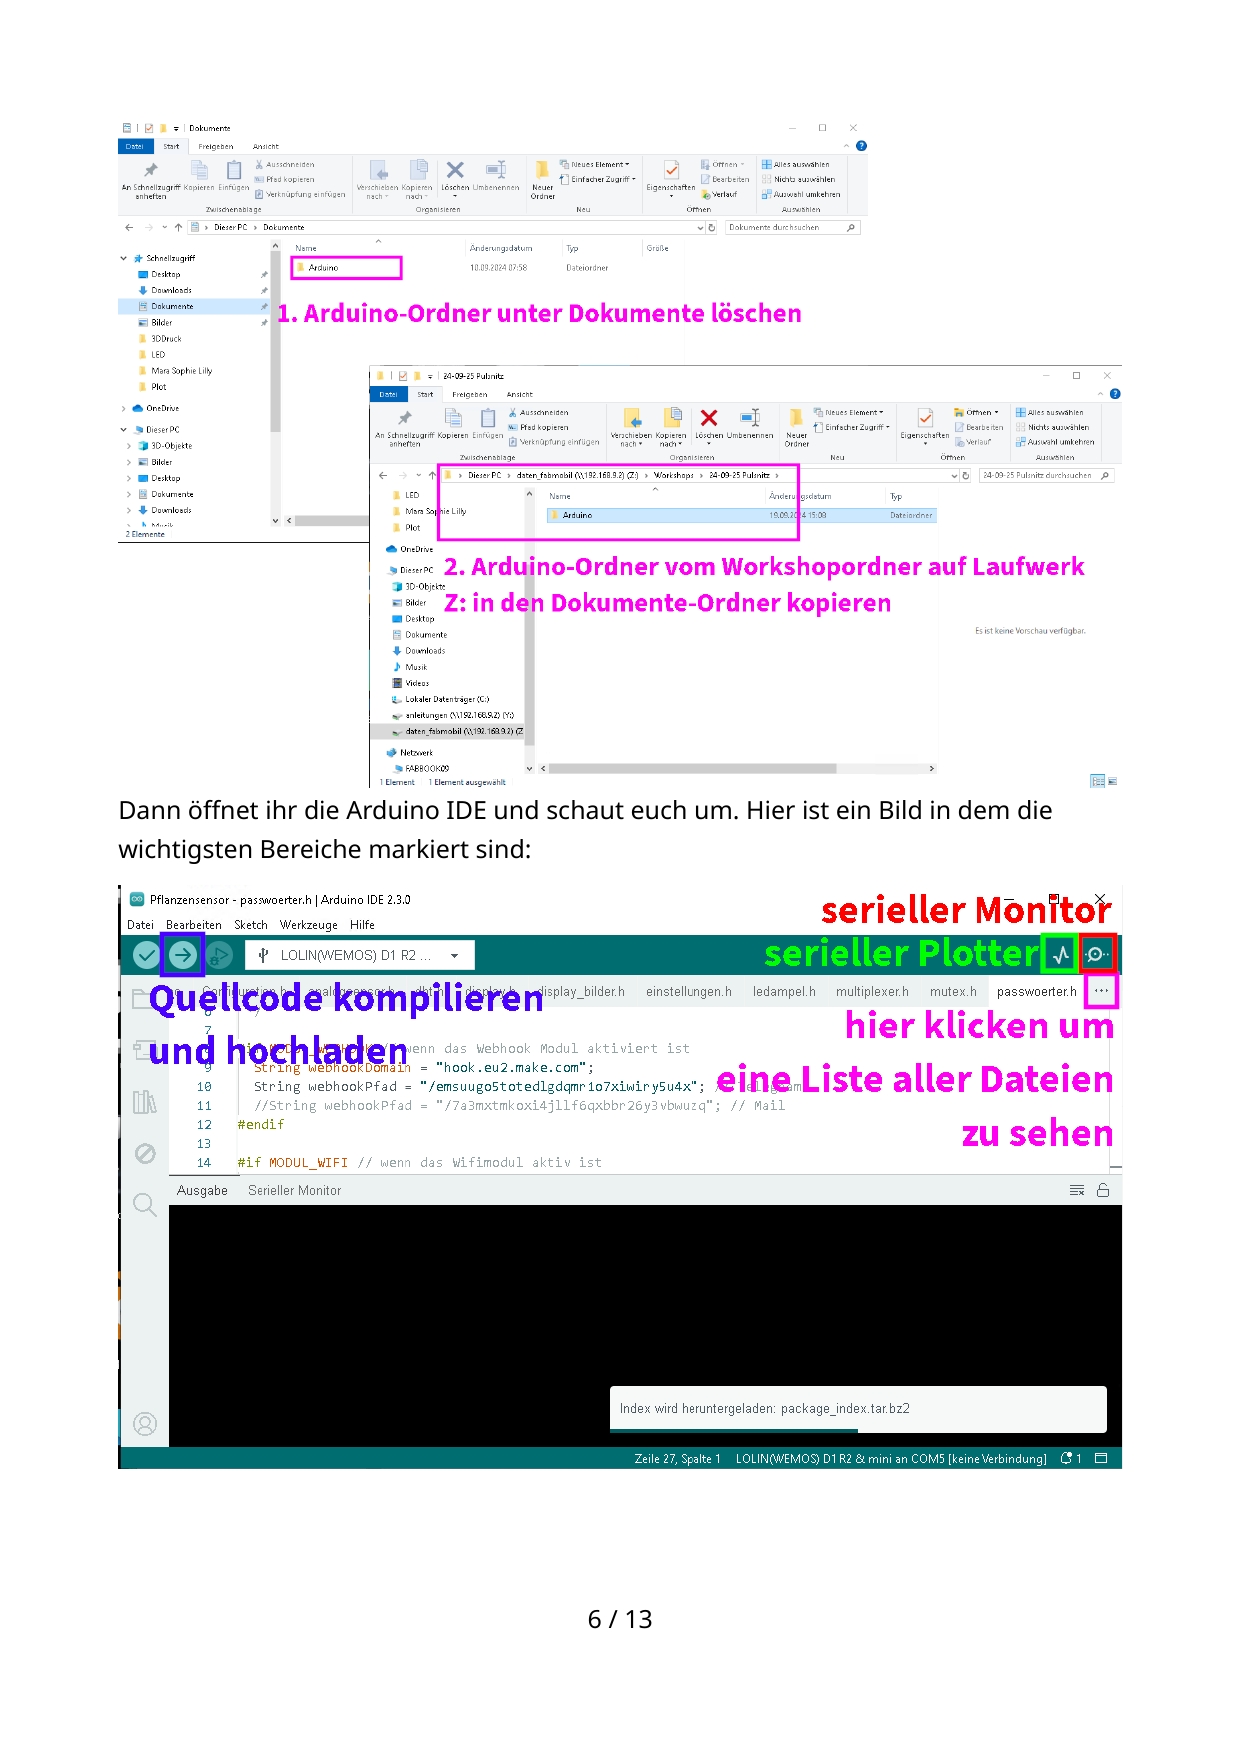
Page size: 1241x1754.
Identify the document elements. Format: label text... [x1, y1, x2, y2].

text Dann öffnet ihr die Arduino IDE und schaut euch um. Hier ist ein Bild in dem die wichtigsten Bereiche markiert sind: [118, 788, 1122, 866]
picture [118, 118, 1123, 788]
picture [118, 885, 1123, 1469]
